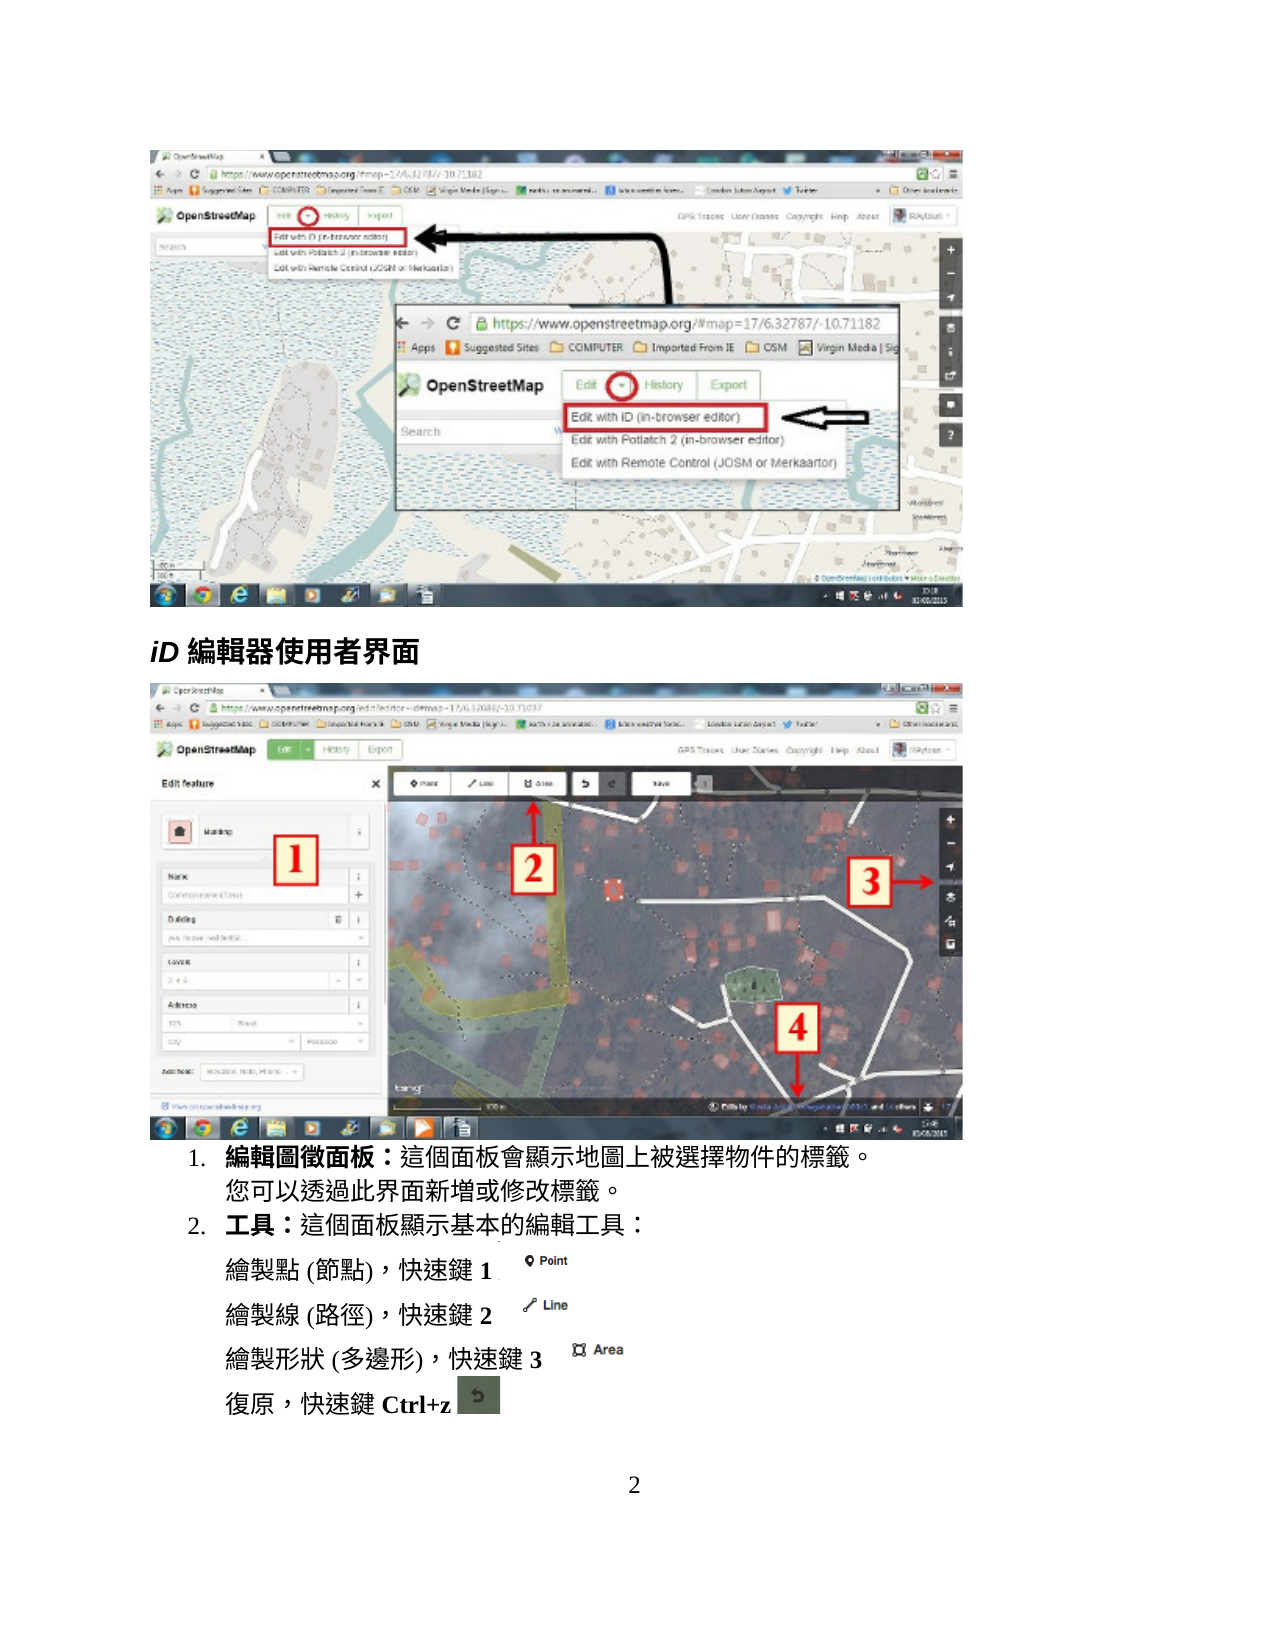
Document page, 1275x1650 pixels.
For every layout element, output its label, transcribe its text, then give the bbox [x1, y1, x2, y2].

list 編輯圖徵面板：這個面板會顯示地圖上被選擇物件的標籤。 您可以透過此界面新増或修改標籤。 [187, 1140, 1125, 1208]
picture [150, 683, 963, 1140]
subtitle iD 編輯器使用者界面 [150, 631, 1125, 671]
picture [498, 1241, 585, 1280]
picture [150, 150, 963, 607]
picture [498, 1286, 589, 1325]
picture [548, 1331, 645, 1369]
list 工具：這個面板顯示基本的編輯工具： 繪製點 (節點)，快速鍵 1 繪製線 (路徑)，快速鍵 2 繪製形狀 (多邊形)，快速鍵 3 復原，快速鍵 Ctrl+z [187, 1208, 1125, 1421]
picture [457, 1376, 501, 1414]
